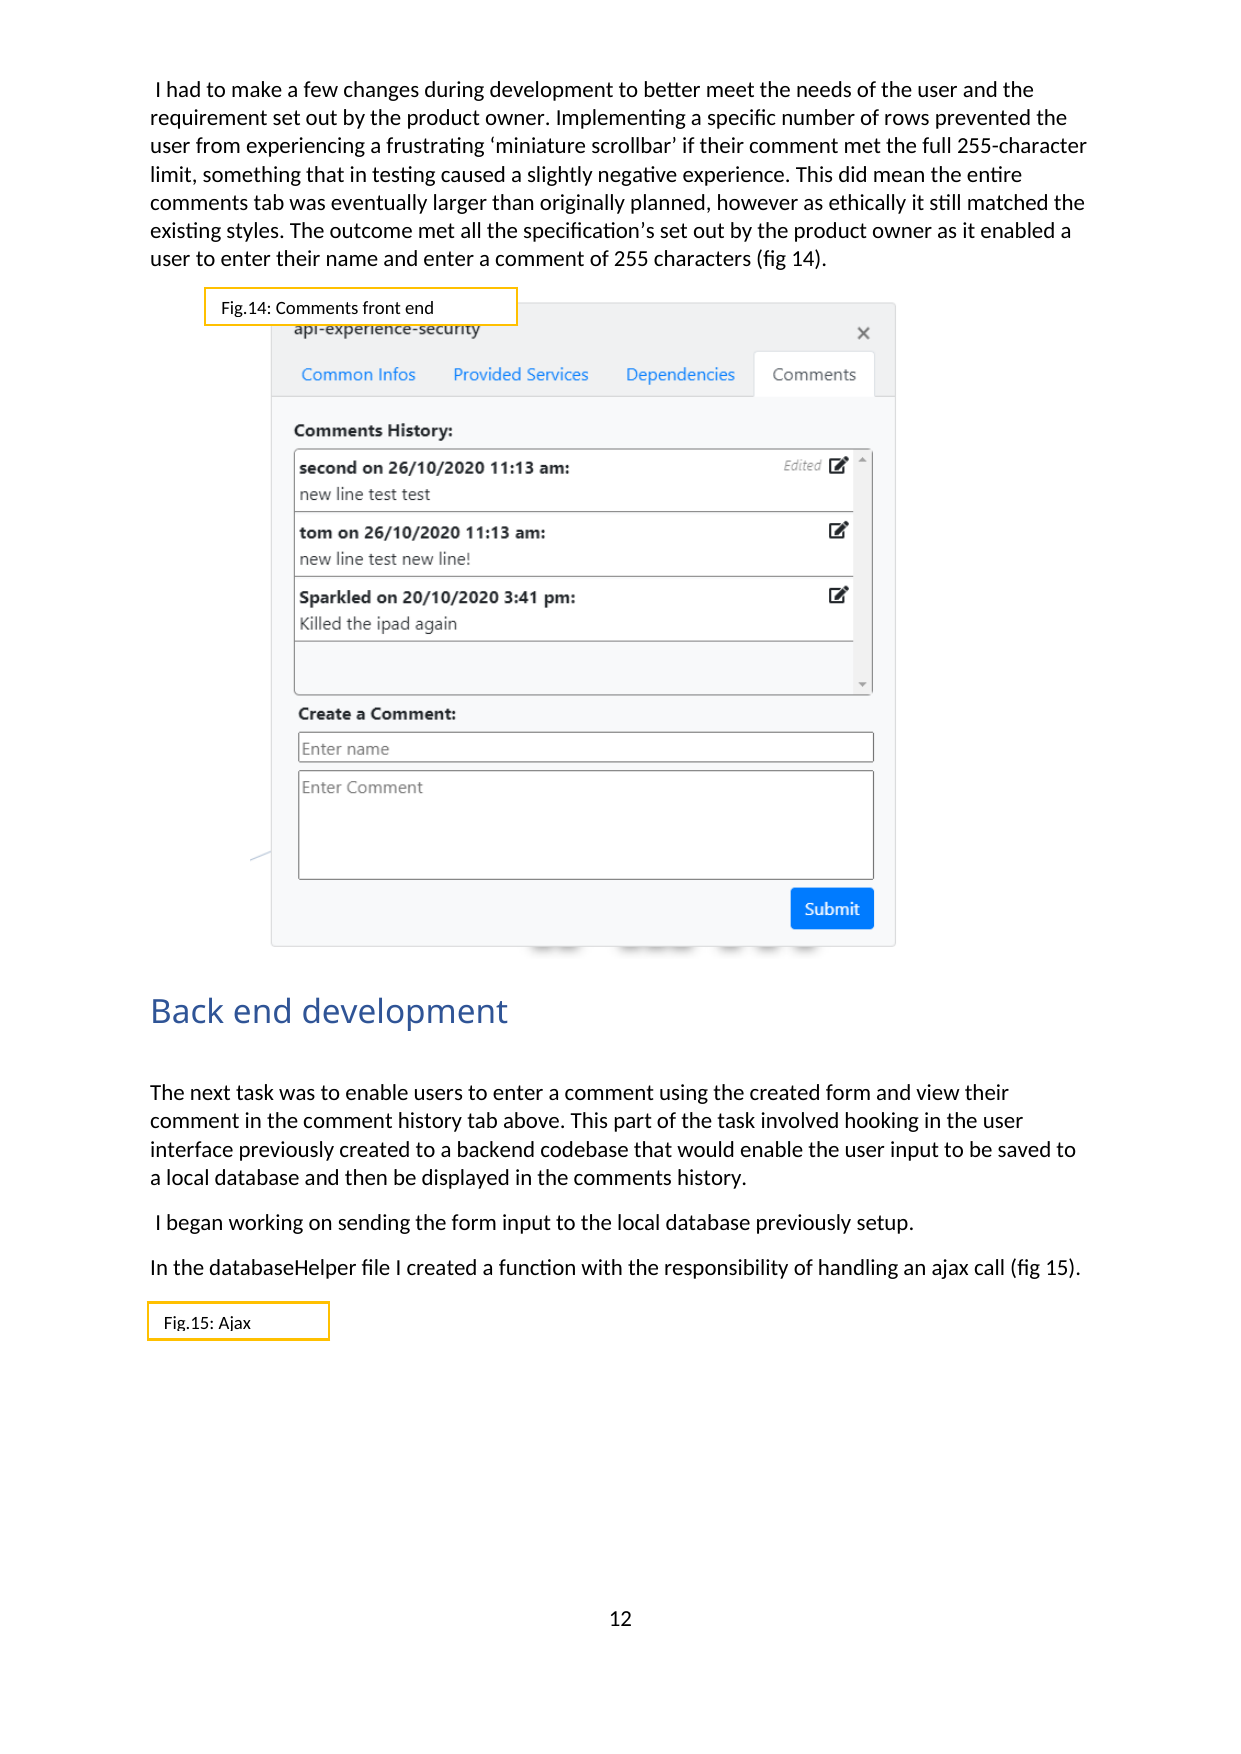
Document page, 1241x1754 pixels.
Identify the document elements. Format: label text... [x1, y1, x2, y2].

text The next task was to enable users to enter a comment using the created form and view their comment in the comment history tab above. This part of the task involved hooking in the user interface previously created to a backend codebase that would enable the user input to be saved to a local database and then be displayed in the comments history. [150, 1078, 1090, 1191]
text In the databaseHelper file I created a function with the responsibility of handling an ajax call (fig 15). [150, 1253, 1090, 1281]
text Fig.14: Comments front end [221, 296, 501, 316]
text I began working on sending the form input to the local database previously setup. [150, 1208, 1090, 1236]
subtitle Back end development [150, 988, 1090, 1033]
text I had to make a few changes during development to better meet the needs of the user and the requirement set out by the product owner. Implementing a specific number of rows prevented the user from experiencing a frustrating ‘miniature scrollbar’ if their comment met the full 255-character limit, something that in testing caused a slightly negative experience. This did mean the entire comments tab was eventually larger than originally planned, however as ethically it still matched the existing styles. The outcome met all the specification’s set out by the product owner as it enabled a user to enter their name and enter a comment of 255 characters (fig 14). [150, 75, 1090, 272]
text Fig.15: Ajax [164, 1311, 313, 1331]
